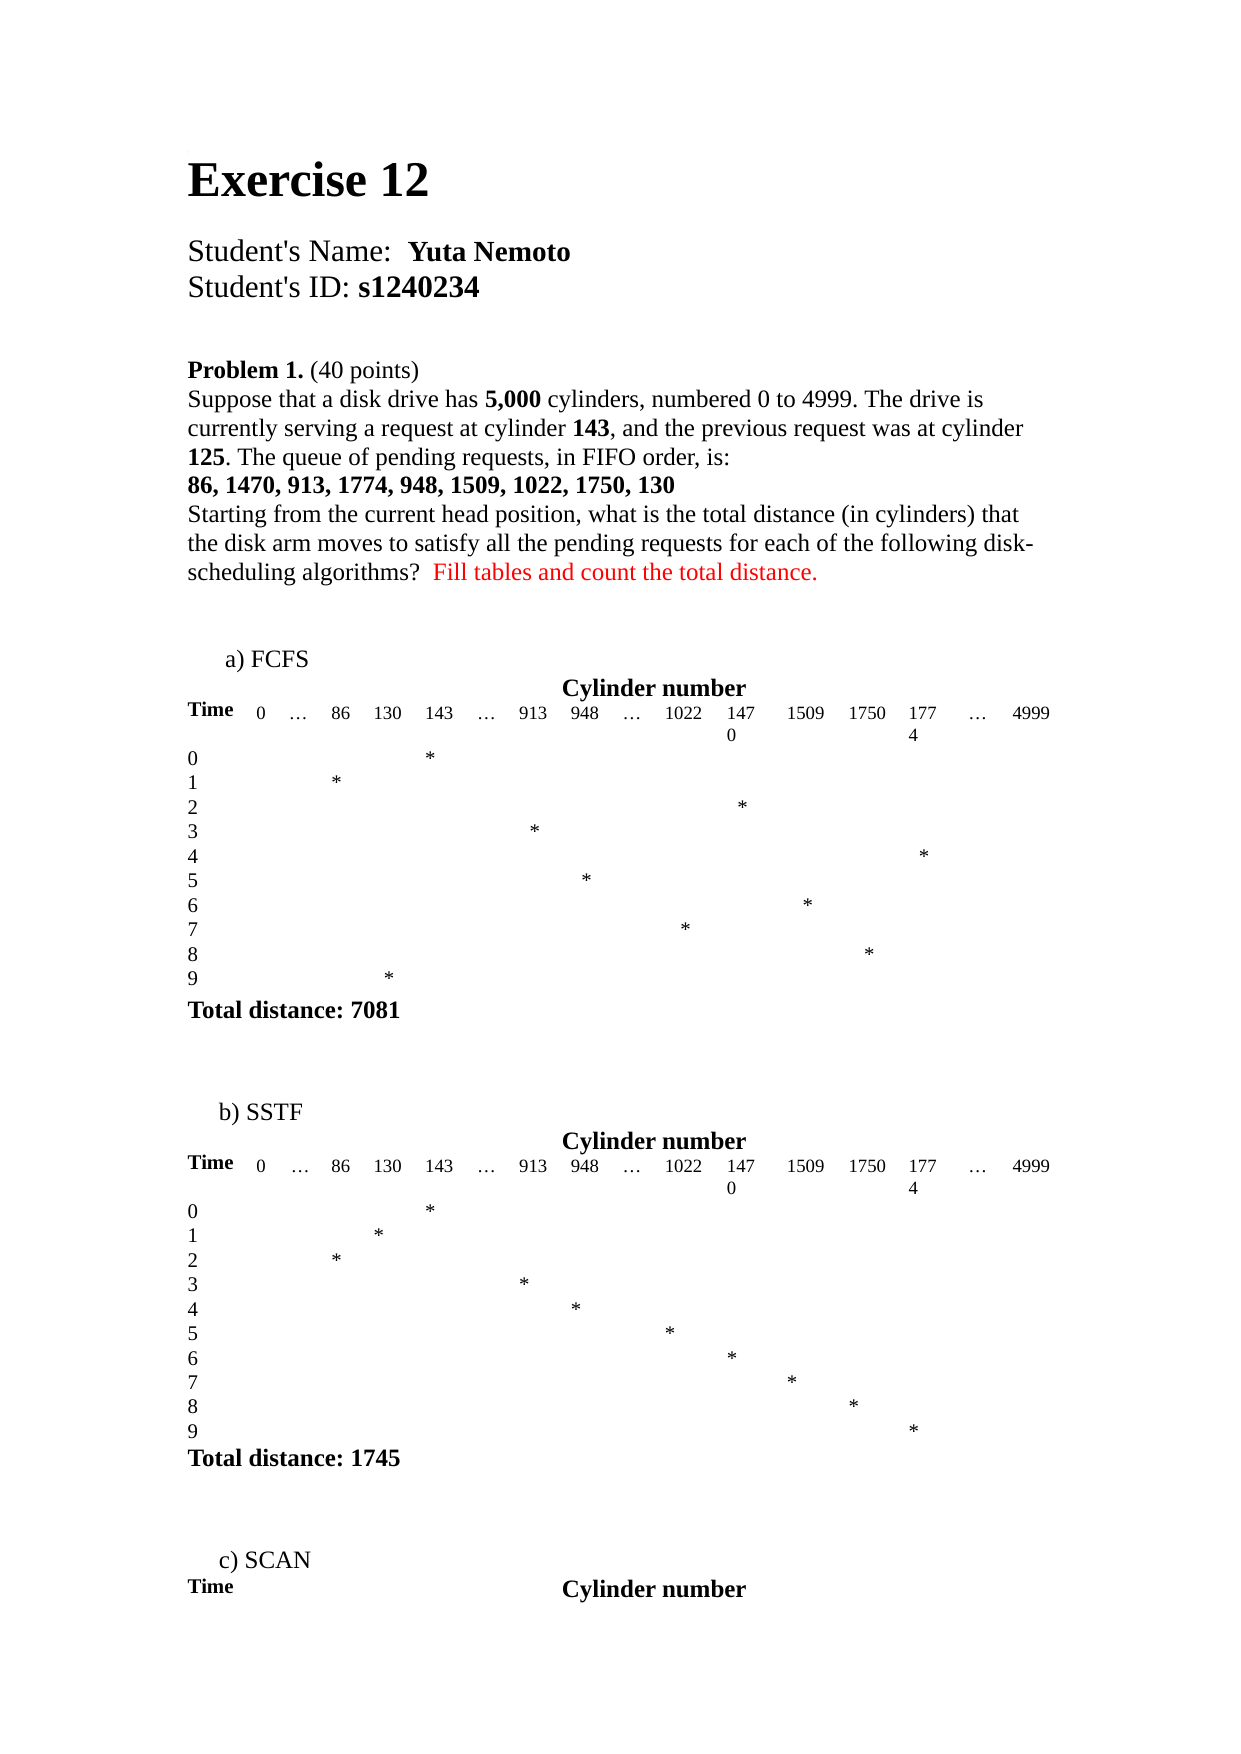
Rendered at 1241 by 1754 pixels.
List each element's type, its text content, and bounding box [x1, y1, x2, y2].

table_cell [559, 1321, 611, 1345]
table_cell [320, 1419, 362, 1443]
table_cell [466, 819, 508, 843]
table_cell [362, 1321, 414, 1345]
table_cell [957, 770, 1001, 794]
table_cell * [715, 1345, 775, 1370]
table_cell [957, 795, 1001, 819]
table_cell [957, 941, 1001, 966]
table_cell … [466, 1155, 508, 1198]
table_cell [715, 966, 775, 995]
table_cell [715, 819, 775, 843]
text Starting from the current head position, what is the total distance (in cylinders) that the disk arm moves to satisfy all the pending requests for each of the following disk-scheduling algorithms? Fill tables and count the total distance. [187, 499, 1053, 586]
table_cell [362, 868, 414, 892]
table_cell [414, 1296, 466, 1321]
table_cell [957, 966, 1001, 995]
table_cell [775, 966, 837, 995]
table_cell [611, 1321, 653, 1345]
table_cell [611, 819, 653, 843]
table_cell 143 [414, 1155, 466, 1198]
table_cell [320, 795, 362, 819]
table_cell [320, 844, 362, 868]
table_cell [320, 917, 362, 941]
table_cell [414, 966, 466, 995]
table_cell 2 [176, 1248, 245, 1272]
table_cell [279, 1199, 320, 1223]
table_cell [245, 770, 277, 794]
table_cell [362, 1248, 414, 1272]
table_cell [715, 917, 775, 941]
table_cell [775, 1272, 837, 1296]
table_cell [362, 1272, 414, 1296]
table_cell [897, 1248, 957, 1272]
table_cell [837, 893, 897, 917]
table_cell [897, 941, 957, 966]
table_cell [957, 868, 1001, 892]
table_cell [414, 1394, 466, 1419]
table_cell [837, 1321, 897, 1345]
table_cell [1001, 1370, 1063, 1394]
table_cell [245, 1199, 279, 1223]
table_cell … [466, 702, 508, 746]
table_cell [559, 1345, 611, 1370]
table_cell * [775, 893, 837, 917]
table_cell [245, 1223, 279, 1247]
table_cell 0 [245, 1155, 279, 1198]
table_cell [837, 1199, 897, 1223]
table_cell [559, 917, 611, 941]
table_cell [1001, 1272, 1063, 1296]
table_cell [611, 966, 653, 995]
table_cell [559, 1223, 611, 1247]
table_cell [466, 1296, 508, 1321]
table_cell [957, 746, 1001, 770]
table_cell [245, 868, 277, 892]
table_cell [1001, 1248, 1063, 1272]
table_cell [1001, 868, 1063, 892]
table_cell [508, 941, 559, 966]
table_cell 948 [559, 702, 611, 746]
table_cell * [362, 966, 414, 995]
table_cell [957, 1419, 1001, 1443]
table_cell [245, 1296, 279, 1321]
table_cell [837, 819, 897, 843]
table_cell [362, 941, 414, 966]
table_cell … [957, 1155, 1001, 1198]
table_cell [245, 917, 277, 941]
table_cell [897, 1199, 957, 1223]
table_cell [837, 1223, 897, 1247]
table_cell [559, 941, 611, 966]
table_cell 1750 [837, 702, 897, 746]
table_cell [653, 868, 715, 892]
table_cell [508, 917, 559, 941]
table_cell [957, 1272, 1001, 1296]
table_cell [559, 893, 611, 917]
table_cell [362, 1370, 414, 1394]
table_cell 4999 [1001, 1155, 1063, 1198]
table_cell [775, 1248, 837, 1272]
table_cell [559, 1199, 611, 1223]
table_cell [653, 1370, 715, 1394]
text Total distance: 7081 [187, 995, 1053, 1024]
table_cell [466, 966, 508, 995]
table_cell * [414, 1199, 466, 1223]
table_cell [837, 1419, 897, 1443]
table_cell [775, 746, 837, 770]
table_cell [245, 1394, 279, 1419]
table_cell [715, 770, 775, 794]
table_cell [362, 1345, 414, 1370]
table_cell [1001, 844, 1063, 868]
table_cell [508, 1370, 559, 1394]
table_cell * [320, 770, 362, 794]
table_cell [278, 917, 320, 941]
table_cell [1001, 819, 1063, 843]
table_cell 1509 [775, 1155, 837, 1198]
table_cell [508, 1199, 559, 1223]
table_cell [245, 966, 277, 995]
table_cell [508, 1223, 559, 1247]
table_cell [362, 917, 414, 941]
table_cell [320, 1321, 362, 1345]
table_cell [414, 893, 466, 917]
table_cell [279, 1296, 320, 1321]
table_cell 5 [176, 1321, 245, 1345]
table_cell 3 [176, 1272, 245, 1296]
table_cell 9 [176, 1419, 245, 1443]
table_cell [775, 1223, 837, 1247]
table_cell 1774 [897, 702, 957, 746]
text Problem 1. (40 points) [187, 355, 1053, 384]
table_cell [278, 819, 320, 843]
table_cell [1001, 893, 1063, 917]
table_cell [775, 868, 837, 892]
table_cell 1470 [715, 1155, 775, 1198]
table_cell [775, 770, 837, 794]
table_cell [508, 1248, 559, 1272]
table_cell [1001, 1223, 1063, 1247]
table_cell [653, 1199, 715, 1223]
table_cell [715, 1248, 775, 1272]
table_cell [320, 1370, 362, 1394]
table_cell [653, 941, 715, 966]
table_cell [279, 1248, 320, 1272]
table_cell [414, 1272, 466, 1296]
table_cell 1 [176, 770, 245, 794]
table_cell [837, 844, 897, 868]
table_cell [508, 893, 559, 917]
table_cell [508, 1296, 559, 1321]
table_header Time [176, 1574, 245, 1603]
table_cell [279, 1394, 320, 1419]
table_cell [957, 893, 1001, 917]
table_cell [508, 1321, 559, 1345]
table_cell [466, 941, 508, 966]
table_cell [362, 746, 414, 770]
table_cell 4999 [1001, 702, 1063, 746]
table_cell [278, 795, 320, 819]
table_cell * [837, 941, 897, 966]
table_cell [653, 1223, 715, 1247]
table_cell [245, 819, 277, 843]
table_cell [414, 770, 466, 794]
table_cell [653, 819, 715, 843]
table_cell [466, 1321, 508, 1345]
table_cell [466, 868, 508, 892]
table_cell [775, 1199, 837, 1223]
table_cell [957, 1345, 1001, 1370]
table_cell [466, 1248, 508, 1272]
table_cell [897, 917, 957, 941]
table_cell [957, 1394, 1001, 1419]
text Exercise 12 [187, 150, 1053, 208]
table_cell [279, 1345, 320, 1370]
table_cell [957, 1248, 1001, 1272]
table_cell [278, 941, 320, 966]
table_cell * [897, 1419, 957, 1443]
table_cell [1001, 917, 1063, 941]
text 86, 1470, 913, 1774, 948, 1509, 1022, 1750, 130 [187, 471, 1053, 499]
table_cell 130 [362, 702, 414, 746]
table_cell [508, 746, 559, 770]
table_cell [837, 1345, 897, 1370]
table_cell 3 [176, 819, 245, 843]
table_cell [611, 941, 653, 966]
table_cell [1001, 941, 1063, 966]
table_cell [466, 795, 508, 819]
table_cell [362, 1394, 414, 1419]
table_cell [897, 893, 957, 917]
table_cell [837, 868, 897, 892]
table_cell [715, 1370, 775, 1394]
table_cell [362, 819, 414, 843]
table_cell [466, 893, 508, 917]
text c) SCAN [187, 1545, 1053, 1574]
table_cell 6 [176, 893, 245, 917]
table_cell [320, 893, 362, 917]
table_cell [362, 770, 414, 794]
table_cell [897, 746, 957, 770]
table_cell [1001, 1419, 1063, 1443]
table_cell [653, 1248, 715, 1272]
table_cell [508, 966, 559, 995]
table_cell 9 [176, 966, 245, 995]
table_cell [320, 1223, 362, 1247]
table_cell [837, 1296, 897, 1321]
table_cell 1 [176, 1223, 245, 1247]
table_cell [466, 1345, 508, 1370]
table_cell [320, 1272, 362, 1296]
table_cell [278, 893, 320, 917]
table_cell [775, 819, 837, 843]
table_cell [559, 746, 611, 770]
table_cell [897, 1345, 957, 1370]
table_cell 1774 [897, 1155, 957, 1198]
table_cell … [611, 1155, 653, 1198]
text Total distance: 1745 [187, 1443, 1053, 1472]
table_cell [957, 819, 1001, 843]
table_cell [897, 770, 957, 794]
table_cell [715, 1296, 775, 1321]
table_cell [775, 1345, 837, 1370]
table_cell [320, 1394, 362, 1419]
table_cell * [508, 819, 559, 843]
table_cell [653, 1394, 715, 1419]
table_cell [653, 1272, 715, 1296]
table_cell [837, 1272, 897, 1296]
table_cell [278, 746, 320, 770]
table_cell [1001, 1296, 1063, 1321]
table_cell 4 [176, 1296, 245, 1321]
table_cell [508, 1419, 559, 1443]
table_cell [245, 746, 277, 770]
table_cell [508, 1394, 559, 1419]
table_cell [611, 1272, 653, 1296]
table_cell [320, 1199, 362, 1223]
table_cell [245, 1345, 279, 1370]
table_cell [611, 844, 653, 868]
table_cell [559, 1419, 611, 1443]
table_cell [414, 1419, 466, 1443]
table_cell 1022 [653, 702, 715, 746]
table_cell [611, 893, 653, 917]
table_cell 6 [176, 1345, 245, 1370]
table_cell … [611, 702, 653, 746]
table_cell [414, 1223, 466, 1247]
table_cell [611, 770, 653, 794]
table_cell [320, 819, 362, 843]
table_cell [414, 1321, 466, 1345]
table_cell [414, 819, 466, 843]
table_cell [611, 868, 653, 892]
table_cell [611, 746, 653, 770]
table_cell [559, 844, 611, 868]
table_cell [653, 1419, 715, 1443]
table_cell [1001, 1394, 1063, 1419]
table_cell [245, 893, 277, 917]
table_cell [559, 770, 611, 794]
table_cell [362, 795, 414, 819]
table_cell [559, 1370, 611, 1394]
table_cell 0 [176, 1199, 245, 1223]
table_cell 4 [176, 844, 245, 868]
table_cell 86 [320, 1155, 362, 1198]
table_cell [715, 1394, 775, 1419]
table_header Time [176, 673, 245, 746]
table_cell [466, 1272, 508, 1296]
table_cell [466, 1394, 508, 1419]
table_header Cylinder number [245, 673, 1063, 702]
table_cell [611, 1223, 653, 1247]
table_cell [611, 1199, 653, 1223]
text b) SSTF [187, 1097, 1053, 1126]
table_cell [362, 1419, 414, 1443]
table_cell [715, 893, 775, 917]
table_cell [837, 746, 897, 770]
table_cell * [320, 1248, 362, 1272]
table_cell [1001, 1345, 1063, 1370]
table_cell [362, 893, 414, 917]
table_cell [320, 868, 362, 892]
table_cell … [957, 702, 1001, 746]
table_cell [245, 844, 277, 868]
table_cell [279, 1321, 320, 1345]
table_cell [837, 917, 897, 941]
table_cell [466, 1223, 508, 1247]
table_cell * [508, 1272, 559, 1296]
table_cell [320, 1345, 362, 1370]
table_cell [1001, 770, 1063, 794]
table_cell [957, 1370, 1001, 1394]
table_header Cylinder number [245, 1574, 1063, 1603]
table_cell * [715, 795, 775, 819]
table_cell [320, 941, 362, 966]
table_header Cylinder number [245, 1126, 1063, 1155]
table_cell [559, 1248, 611, 1272]
table_cell 913 [508, 1155, 559, 1198]
table_cell [508, 868, 559, 892]
table_cell [611, 1296, 653, 1321]
table_cell [775, 917, 837, 941]
table_cell 1022 [653, 1155, 715, 1198]
table_cell [414, 868, 466, 892]
table_cell 1470 [715, 702, 775, 746]
table_cell * [837, 1394, 897, 1419]
table_cell [320, 746, 362, 770]
table_cell [466, 770, 508, 794]
text Student's ID: s1240234 [187, 268, 1053, 304]
table_cell 7 [176, 1370, 245, 1394]
table_cell [715, 1419, 775, 1443]
table_cell [837, 795, 897, 819]
table_cell [957, 1223, 1001, 1247]
table_cell [611, 917, 653, 941]
table_cell [715, 1272, 775, 1296]
table_cell [414, 1370, 466, 1394]
table_cell * [897, 844, 957, 868]
table_cell [775, 795, 837, 819]
table_cell … [278, 702, 320, 746]
table_cell [414, 941, 466, 966]
table_cell [245, 1321, 279, 1345]
table_cell [1001, 1199, 1063, 1223]
table_cell [559, 1394, 611, 1419]
table_cell 86 [320, 702, 362, 746]
table_cell [414, 844, 466, 868]
table_cell [715, 1199, 775, 1223]
table_cell [957, 1296, 1001, 1321]
table_cell [278, 844, 320, 868]
table_cell [653, 1345, 715, 1370]
table_cell 1509 [775, 702, 837, 746]
table_cell [837, 1370, 897, 1394]
table_cell * [653, 917, 715, 941]
table_cell [715, 868, 775, 892]
table_cell [1001, 746, 1063, 770]
table_cell [279, 1419, 320, 1443]
table_cell [559, 795, 611, 819]
table_cell [320, 1296, 362, 1321]
table_cell [775, 1296, 837, 1321]
table_cell [466, 1370, 508, 1394]
table_cell [611, 1248, 653, 1272]
table_cell [362, 1199, 414, 1223]
table_cell [559, 819, 611, 843]
table_cell [466, 917, 508, 941]
table_cell [320, 966, 362, 995]
table_cell [508, 1345, 559, 1370]
table_cell [278, 868, 320, 892]
table_cell [897, 795, 957, 819]
table_cell [508, 795, 559, 819]
table_cell [414, 1248, 466, 1272]
table_cell [279, 1370, 320, 1394]
table_cell [837, 966, 897, 995]
table_cell [897, 819, 957, 843]
table_cell [653, 966, 715, 995]
table_cell … [279, 1155, 320, 1198]
table_cell * [775, 1370, 837, 1394]
table_cell [245, 1272, 279, 1296]
table_cell * [559, 868, 611, 892]
table_cell [245, 941, 277, 966]
table_cell [715, 941, 775, 966]
table_cell [1001, 795, 1063, 819]
table_cell [466, 746, 508, 770]
table_cell [837, 770, 897, 794]
table_cell 0 [245, 702, 277, 746]
table_cell [611, 1370, 653, 1394]
table_cell [775, 844, 837, 868]
table_cell [897, 1272, 957, 1296]
table_cell 5 [176, 868, 245, 892]
table_cell * [414, 746, 466, 770]
table_cell [897, 1321, 957, 1345]
table_cell [897, 1223, 957, 1247]
table_cell [611, 1345, 653, 1370]
table_cell [466, 1199, 508, 1223]
table_cell 8 [176, 1394, 245, 1419]
table_cell 2 [176, 795, 245, 819]
table_cell [957, 844, 1001, 868]
table_cell [715, 1321, 775, 1345]
table_cell [278, 966, 320, 995]
table_cell 130 [362, 1155, 414, 1198]
text Suppose that a disk drive has 5,000 cylinders, numbered 0 to 4999. The drive is currently serving a request at cylinder 143, and the previous request was at cylinder 125. The queue of pending requests, in FIFO order, is: [187, 384, 1053, 470]
table_cell [653, 844, 715, 868]
table_cell [508, 844, 559, 868]
table_cell [1001, 966, 1063, 995]
table_cell [653, 795, 715, 819]
table_cell [775, 941, 837, 966]
table_cell [897, 1296, 957, 1321]
table_cell [278, 770, 320, 794]
table_cell * [362, 1223, 414, 1247]
table_cell [1001, 1321, 1063, 1345]
table_cell [957, 1199, 1001, 1223]
table_cell [897, 868, 957, 892]
table_cell 8 [176, 941, 245, 966]
table_cell [611, 1419, 653, 1443]
table_cell [279, 1272, 320, 1296]
table_cell 913 [508, 702, 559, 746]
table_cell [559, 1272, 611, 1296]
table_cell [653, 770, 715, 794]
table_header Time [176, 1126, 245, 1198]
table_cell [279, 1223, 320, 1247]
table_cell [775, 1419, 837, 1443]
table_cell [837, 1248, 897, 1272]
table_cell [245, 1370, 279, 1394]
table_cell [611, 795, 653, 819]
table_cell [653, 893, 715, 917]
list a) FCFS [187, 644, 1053, 673]
table_cell [245, 1419, 279, 1443]
table_cell [559, 966, 611, 995]
table_cell [653, 746, 715, 770]
text Student's Name: Yuta Nemoto [187, 232, 1053, 268]
table_cell 143 [414, 702, 466, 746]
table_cell [466, 844, 508, 868]
table_cell [414, 1345, 466, 1370]
table_cell * [559, 1296, 611, 1321]
table_cell [466, 1419, 508, 1443]
table_cell [775, 1394, 837, 1419]
table_cell 1750 [837, 1155, 897, 1198]
table_cell [897, 1394, 957, 1419]
table_cell [362, 1296, 414, 1321]
table_cell [245, 1248, 279, 1272]
table_cell [715, 844, 775, 868]
table_cell 7 [176, 917, 245, 941]
table_cell [715, 1223, 775, 1247]
table_cell [414, 795, 466, 819]
table_cell [508, 770, 559, 794]
table_cell [775, 1321, 837, 1345]
table_cell [897, 1370, 957, 1394]
table_cell [414, 917, 466, 941]
table_cell [245, 795, 277, 819]
table_cell * [653, 1321, 715, 1345]
table_cell 948 [559, 1155, 611, 1198]
table_cell [653, 1296, 715, 1321]
table_cell [957, 917, 1001, 941]
table_cell [362, 844, 414, 868]
table_cell 0 [176, 746, 245, 770]
table_cell [715, 746, 775, 770]
table_cell [957, 1321, 1001, 1345]
table_cell [611, 1394, 653, 1419]
table_cell [897, 966, 957, 995]
